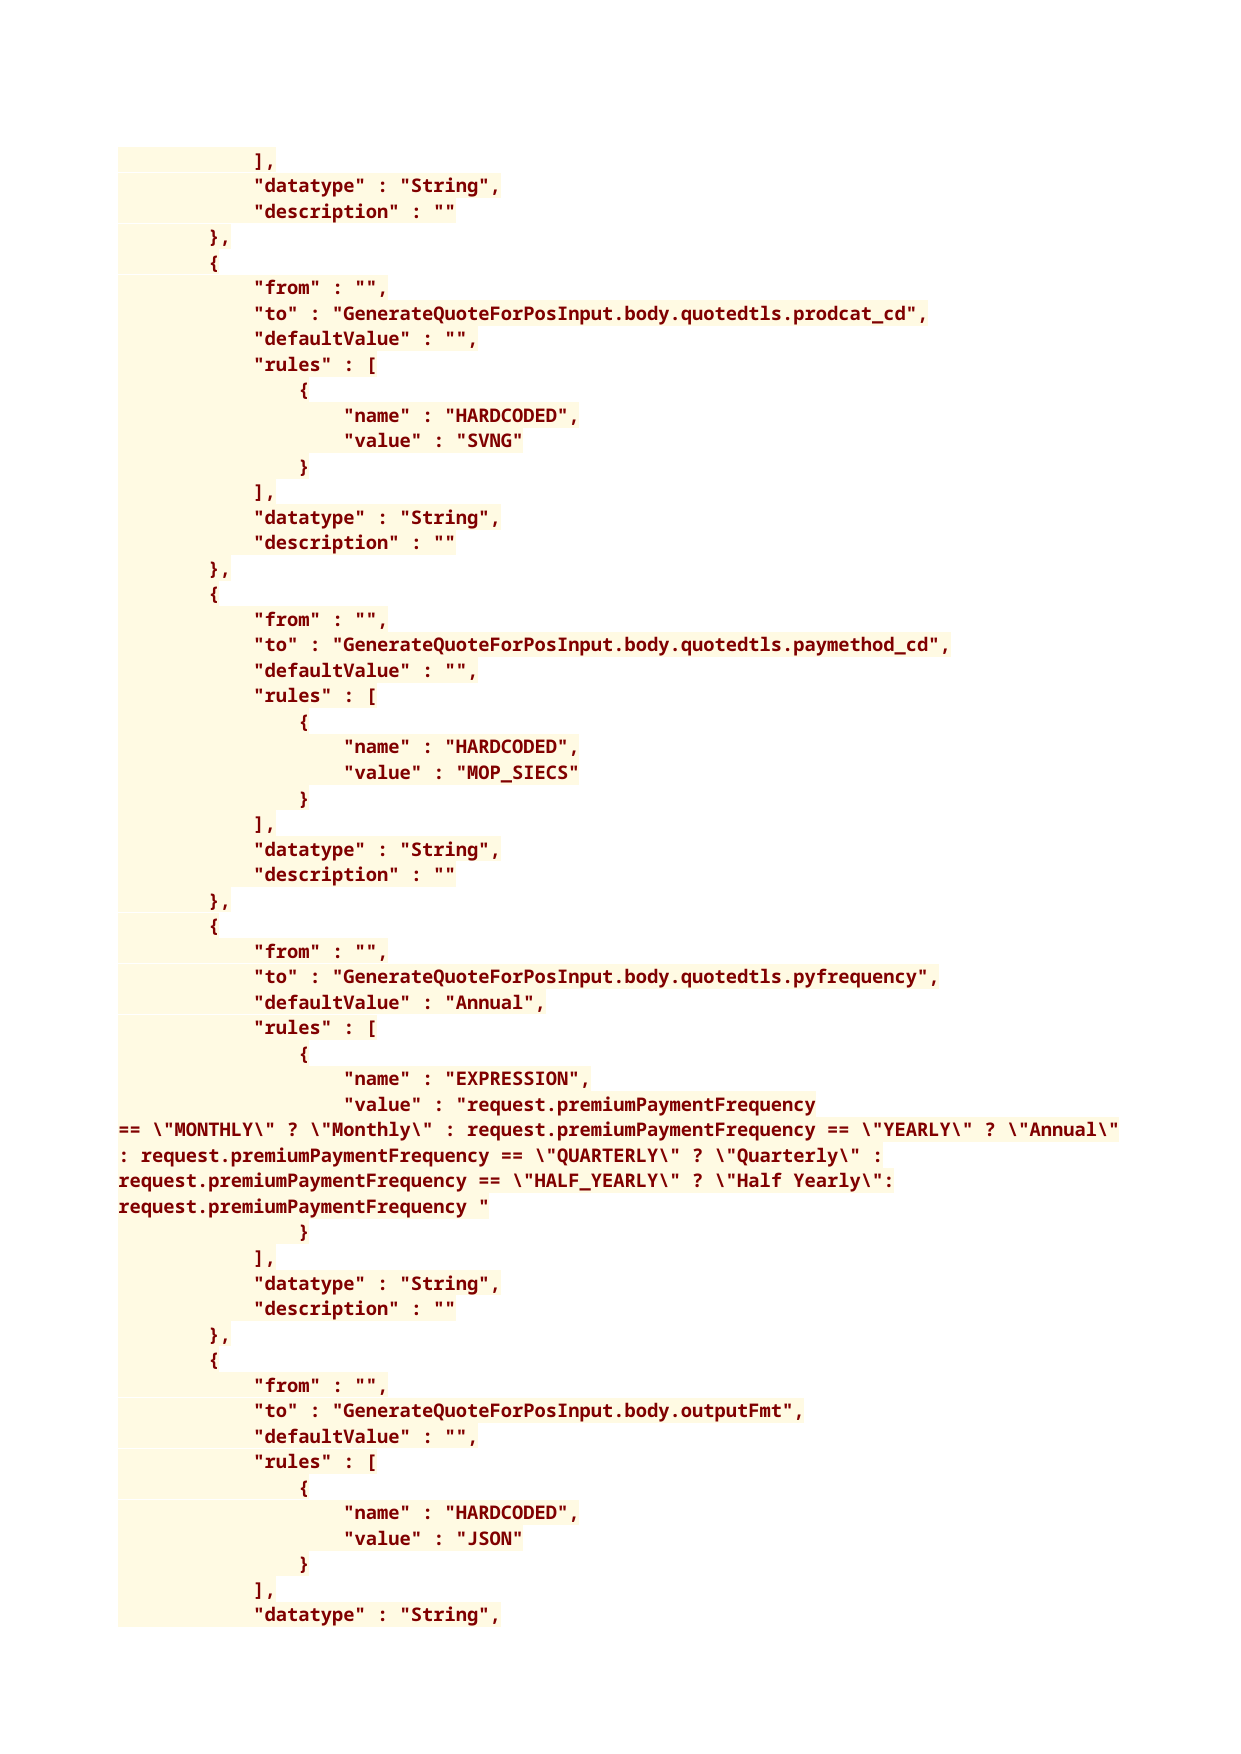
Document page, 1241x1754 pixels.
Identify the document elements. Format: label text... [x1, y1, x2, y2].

text ], [118, 479, 1122, 504]
text { [118, 1474, 1122, 1499]
text "from" : "", [118, 606, 1122, 632]
text "datatype" : "String", [118, 836, 1122, 861]
text { [118, 377, 1122, 402]
text ], [118, 810, 1122, 836]
text { [118, 249, 1122, 274]
text "name" : "HARDCODED", [118, 402, 1122, 428]
text "to" : "GenerateQuoteForPosInput.body.outputFmt", [118, 1397, 1122, 1423]
text "name" : "HARDCODED", [118, 734, 1122, 759]
text "description" : "" [118, 198, 1122, 223]
text }, [118, 1321, 1122, 1346]
text } [118, 1219, 1122, 1244]
text { [118, 581, 1122, 606]
text ], [118, 147, 1122, 172]
text "name" : "HARDCODED", [118, 1499, 1122, 1525]
text "value" : "MOP_SIECS" [118, 759, 1122, 785]
text ], [118, 1576, 1122, 1602]
text "to" : "GenerateQuoteForPosInput.body.quotedtls.pyfrequency", [118, 963, 1122, 989]
text "value" : "JSON" [118, 1525, 1122, 1551]
text "rules" : [ [118, 1014, 1122, 1040]
text "description" : "" [118, 1295, 1122, 1321]
text }, [118, 887, 1122, 912]
text { [118, 1346, 1122, 1372]
text "name" : "EXPRESSION", [118, 1066, 1122, 1091]
text } [118, 1551, 1122, 1576]
text }, [118, 223, 1122, 249]
text "datatype" : "String", [118, 1270, 1122, 1295]
text "defaultValue" : "Annual", [118, 989, 1122, 1014]
text "value" : "SVNG" [118, 428, 1122, 453]
text "value" : "request.premiumPaymentFrequency == \"MONTHLY\" ? \"Monthly\" : request.premiumPaymentFrequency == \"YEARLY\" ? \"Annual\" : request.premiumPaymentFrequency == \"QUARTERLY\" ? \"Quarterly\" : request.premiumPaymentFrequency == \"HALF_YEARLY\" ? \"Half Yearly\": request.premiumPaymentFrequency " [118, 1091, 1122, 1219]
text { [118, 708, 1122, 734]
text "from" : "", [118, 274, 1122, 300]
text "datatype" : "String", [118, 504, 1122, 530]
text "defaultValue" : "", [118, 657, 1122, 683]
text "rules" : [ [118, 1448, 1122, 1474]
text "description" : "" [118, 530, 1122, 555]
text { [118, 1040, 1122, 1066]
text ], [118, 1244, 1122, 1270]
text } [118, 785, 1122, 810]
text "from" : "", [118, 938, 1122, 963]
text }, [118, 555, 1122, 581]
text "description" : "" [118, 861, 1122, 887]
text "defaultValue" : "", [118, 326, 1122, 351]
text "datatype" : "String", [118, 172, 1122, 198]
text "defaultValue" : "", [118, 1423, 1122, 1448]
text "to" : "GenerateQuoteForPosInput.body.quotedtls.prodcat_cd", [118, 300, 1122, 326]
text "to" : "GenerateQuoteForPosInput.body.quotedtls.paymethod_cd", [118, 632, 1122, 657]
text "rules" : [ [118, 683, 1122, 708]
text "datatype" : "String", [118, 1602, 1122, 1627]
text { [118, 912, 1122, 938]
text "rules" : [ [118, 351, 1122, 377]
text } [118, 453, 1122, 479]
text "from" : "", [118, 1372, 1122, 1397]
